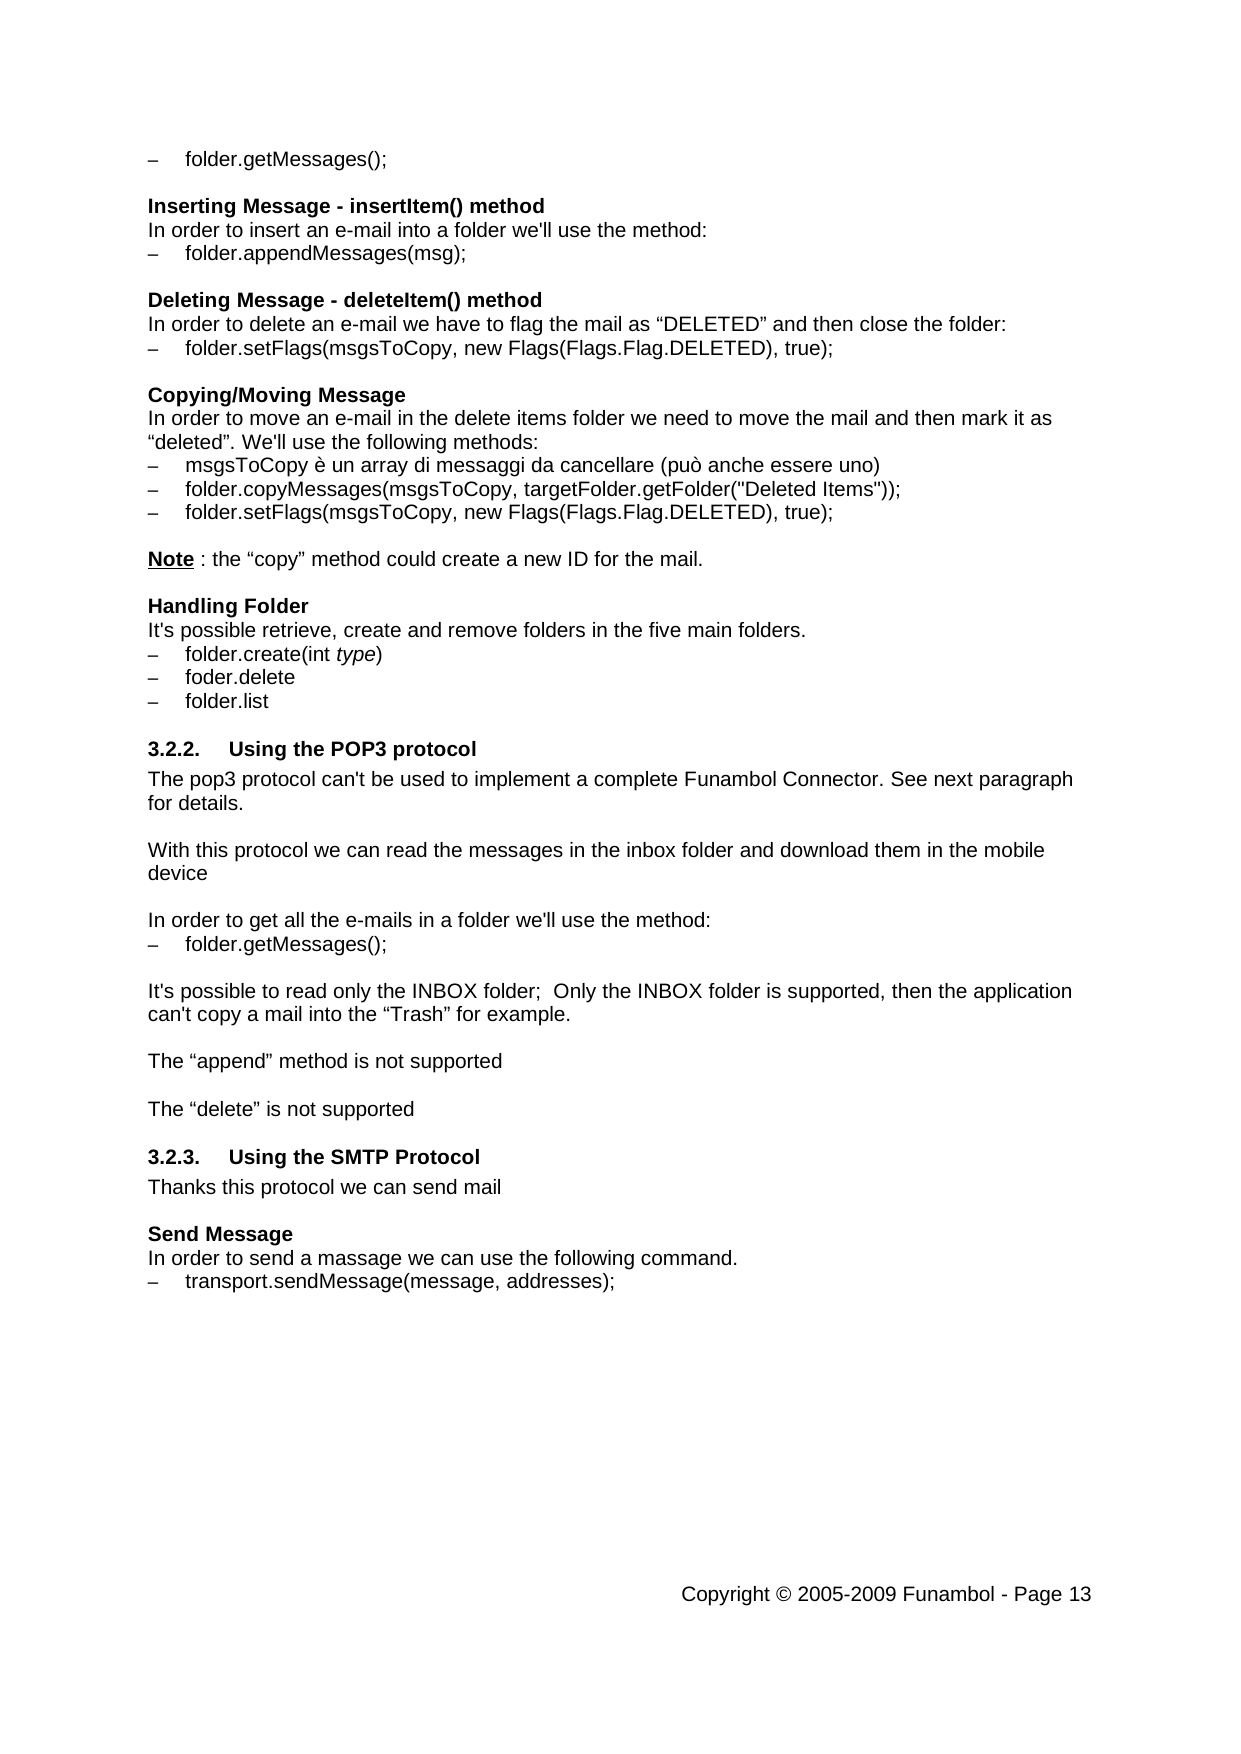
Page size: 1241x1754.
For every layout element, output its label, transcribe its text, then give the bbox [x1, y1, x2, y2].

list folder.create(int type) [148, 642, 1093, 666]
text Deleting Message - deleteItem() method [148, 289, 1093, 312]
subtitle Using the SMTP Protocol [148, 1146, 1093, 1169]
list msgsToCopy è un array di messaggi da cancellare (può anche essere uno) [148, 454, 1093, 477]
text The “delete” is not supported [148, 1097, 1093, 1121]
list folder.setFlags(msgsToCopy, new Flags(Flags.Flag.DELETED), true); [148, 336, 1093, 359]
text Note : the “copy” method could create a new ID for the mail. [148, 548, 1093, 571]
list transport.sendMessage(message, addresses); [148, 1269, 1093, 1293]
text In order to move an e-mail in the delete items folder we need to move the mail and then mark it as “deleted”. We'll use the following methods: [148, 407, 1093, 454]
list folder.setFlags(msgsToCopy, new Flags(Flags.Flag.DELETED), true); [148, 501, 1093, 524]
text In order to insert an e-mail into a folder we'll use the method: [148, 218, 1093, 242]
list folder.copyMessages(msgsToCopy, targetFolder.getFolder("Deleted Items")); [148, 477, 1093, 501]
text In order to delete an e-mail we have to flag the mail as “DELETED” and then close the folder: [148, 312, 1093, 336]
text With this protocol we can read the messages in the inbox folder and download them in the mobile device [148, 838, 1093, 885]
text Handling Folder [148, 595, 1093, 618]
text The pop3 protocol can't be used to implement a complete Funambol Connector. See next paragraph for details. [148, 767, 1093, 814]
list folder.getMessages(); [148, 932, 1093, 956]
text Inserting Message - insertItem() method [148, 195, 1093, 218]
list folder.getMessages(); [148, 148, 1093, 171]
text It's possible to read only the INBOX folder; Only the INBOX folder is supported, then the application can't copy a mail into the “Trash” for example. [148, 979, 1093, 1026]
text The “append” method is not supported [148, 1050, 1093, 1073]
list folder.appendMessages(msg); [148, 242, 1093, 265]
text Copying/Moving Message [148, 383, 1093, 407]
text Send Message [148, 1222, 1093, 1246]
text In order to send a massage we can use the following command. [148, 1246, 1093, 1269]
subtitle Using the POP3 protocol [148, 738, 1093, 761]
text It's possible retrieve, create and remove folders in the five main folders. [148, 618, 1093, 642]
list folder.list [148, 689, 1093, 713]
text In order to get all the e-mails in a folder we'll use the method: [148, 909, 1093, 932]
text Thanks this protocol we can send mail [148, 1175, 1093, 1199]
list foder.delete [148, 666, 1093, 689]
